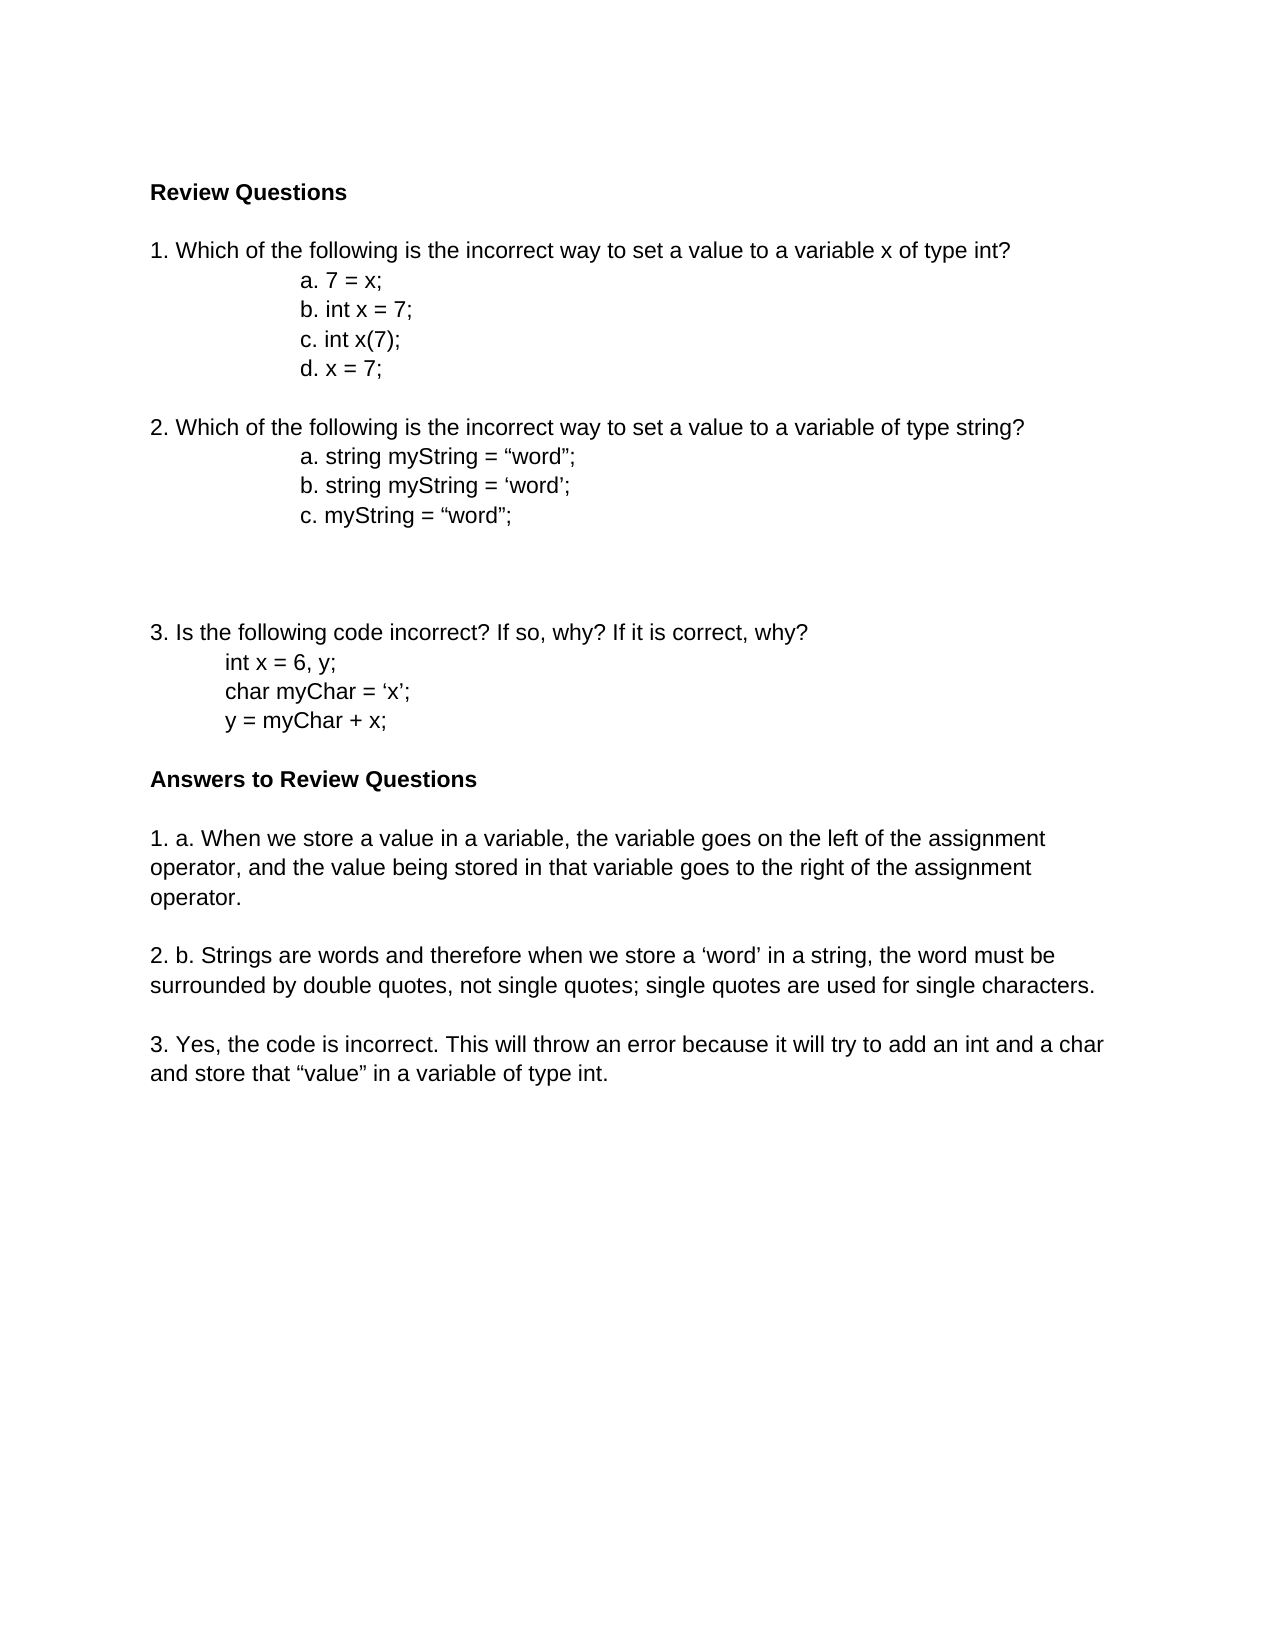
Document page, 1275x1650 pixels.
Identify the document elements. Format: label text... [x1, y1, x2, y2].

text Answers to Review Questions [150, 767, 1125, 792]
text a. 7 = x; [150, 267, 1125, 293]
text 3. Yes, the code is incorrect. This will throw an error because it will try to add an int and a char and store that “value” in a variable of type int. [150, 1031, 1125, 1086]
text y = myChar + x; [150, 708, 1125, 734]
text 1. Which of the following is the incorrect way to set a value to a variable x of type int? [150, 238, 1125, 264]
text c. int x(7); [150, 326, 1125, 352]
text b. string myString = ‘word’; [150, 473, 1125, 499]
text char myChar = ‘x’; [150, 679, 1125, 704]
text int x = 6, y; [150, 649, 1125, 675]
text 1. a. When we store a value in a variable, the variable goes on the left of the assignment operator, and the value being stored in that variable goes to the right of the assignment operator. [150, 826, 1125, 910]
text a. string myString = “word”; [150, 444, 1125, 469]
text 2. b. Strings are words and therefore when we store a ‘word’ in a string, the word must be surrounded by double quotes, not single quotes; single quotes are used for single characters. [150, 943, 1125, 998]
text Review Questions [150, 179, 1125, 205]
text 3. Is the following code incorrect? If so, why? If it is correct, why? [150, 620, 1125, 646]
text d. x = 7; [150, 356, 1125, 381]
text 2. Which of the following is the incorrect way to set a value to a variable of type string? [150, 414, 1125, 440]
text c. myString = “word”; [150, 502, 1125, 528]
text b. int x = 7; [150, 297, 1125, 322]
